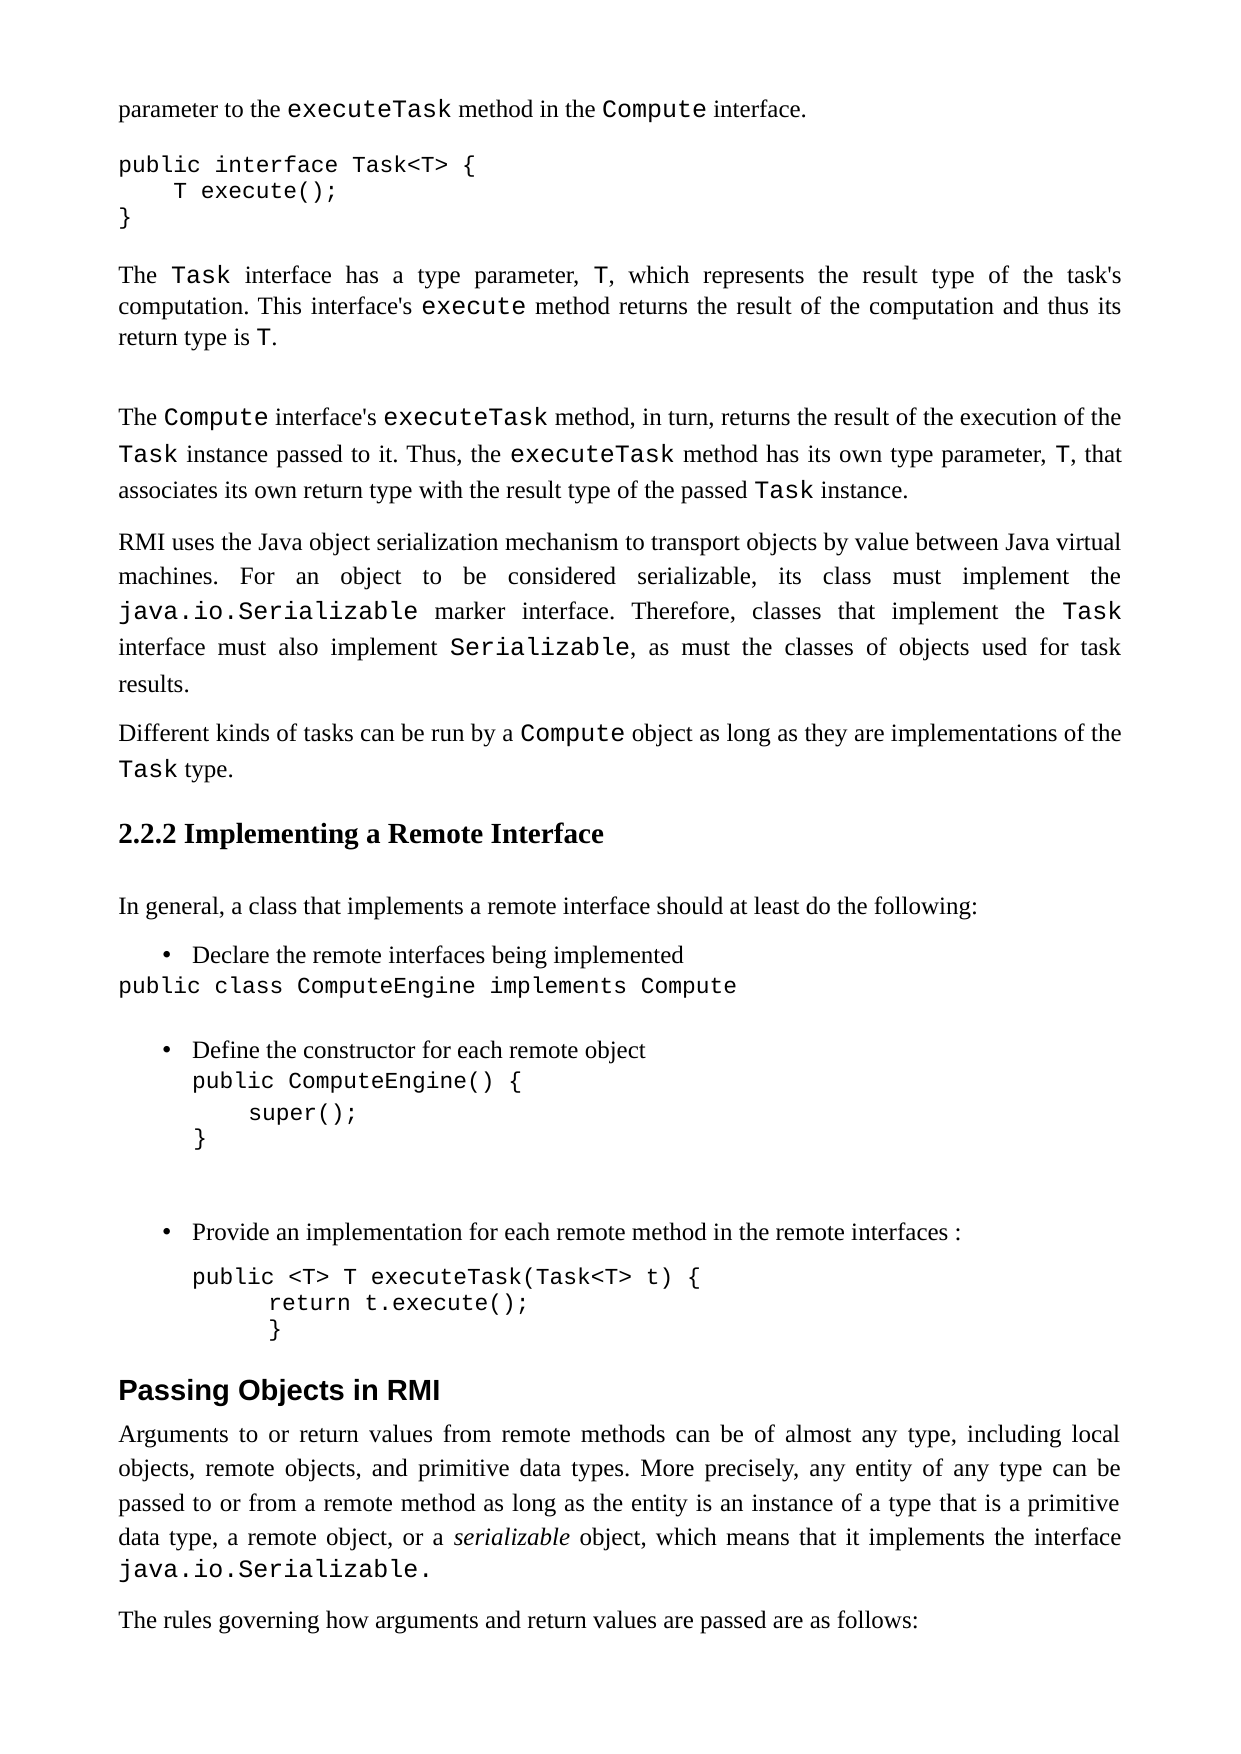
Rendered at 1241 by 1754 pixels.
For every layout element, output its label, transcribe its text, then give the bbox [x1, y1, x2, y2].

text } [118, 1318, 1122, 1343]
text The Compute interface's executeTask method, in turn, returns the result of the execution of the Task instance passed to it. Thus, the executeTask method has its own type parameter, T, that associates its own return type with the result type of the passed Task instance. [118, 402, 1122, 506]
text public class ComputeEngine implements Compute [118, 975, 1122, 1001]
list Define the constructor for each remote object [162, 1035, 1122, 1064]
text The Task interface has a type parameter, T, which represents the result type of the task's computation. This interface's execute method returns the result of the computation and thus its return type is T. [118, 261, 1122, 353]
subtitle Passing Objects in RMI [118, 1373, 1122, 1407]
list public <T> T executeTask(Task<T> t) { [162, 1266, 1122, 1292]
text RMI uses the Java object serialization mechanism to transport objects by value between Java virtual machines. For an object to be considered serializable, its class must implement the java.io.Serializable marker interface. Therefore, classes that implement the Task interface must also implement Serializable, as must the classes of objects used for task results. [118, 527, 1122, 698]
text Arguments to or return values from remote methods can be of almost any type, including local objects, remote objects, and primitive data types. More precisely, any entity of any type can be passed to or from a remote method as long as the entity is an instance of a type that is a primitive data type, a remote object, or a serializable object, which means that it implements the interface java.io.Serializable. [118, 1419, 1122, 1585]
text } [118, 1127, 1122, 1153]
text The rules governing how arguments and return values are passed are as follows: [118, 1605, 1122, 1634]
text public interface Task<T> { [118, 153, 1122, 179]
text parameter to the executeTask method in the Compute interface. [118, 94, 1122, 124]
subtitle 2.2.2 Implementing a Remote Interface [118, 817, 1122, 850]
text super(); [118, 1101, 1122, 1127]
list Declare the remote interfaces being implemented [162, 940, 1122, 969]
text } [118, 205, 1122, 231]
text return t.execute(); [118, 1292, 1122, 1318]
text T execute(); [118, 179, 1122, 205]
list public ComputeEngine() { [162, 1070, 1122, 1096]
list Provide an implementation for each remote method in the remote interfaces : [162, 1217, 1122, 1245]
text In general, a class that implements a remote interface should at least do the following: [118, 891, 1122, 920]
text Different kinds of tasks can be run by a Compute object as long as they are implementations of the Task type. [118, 718, 1122, 785]
